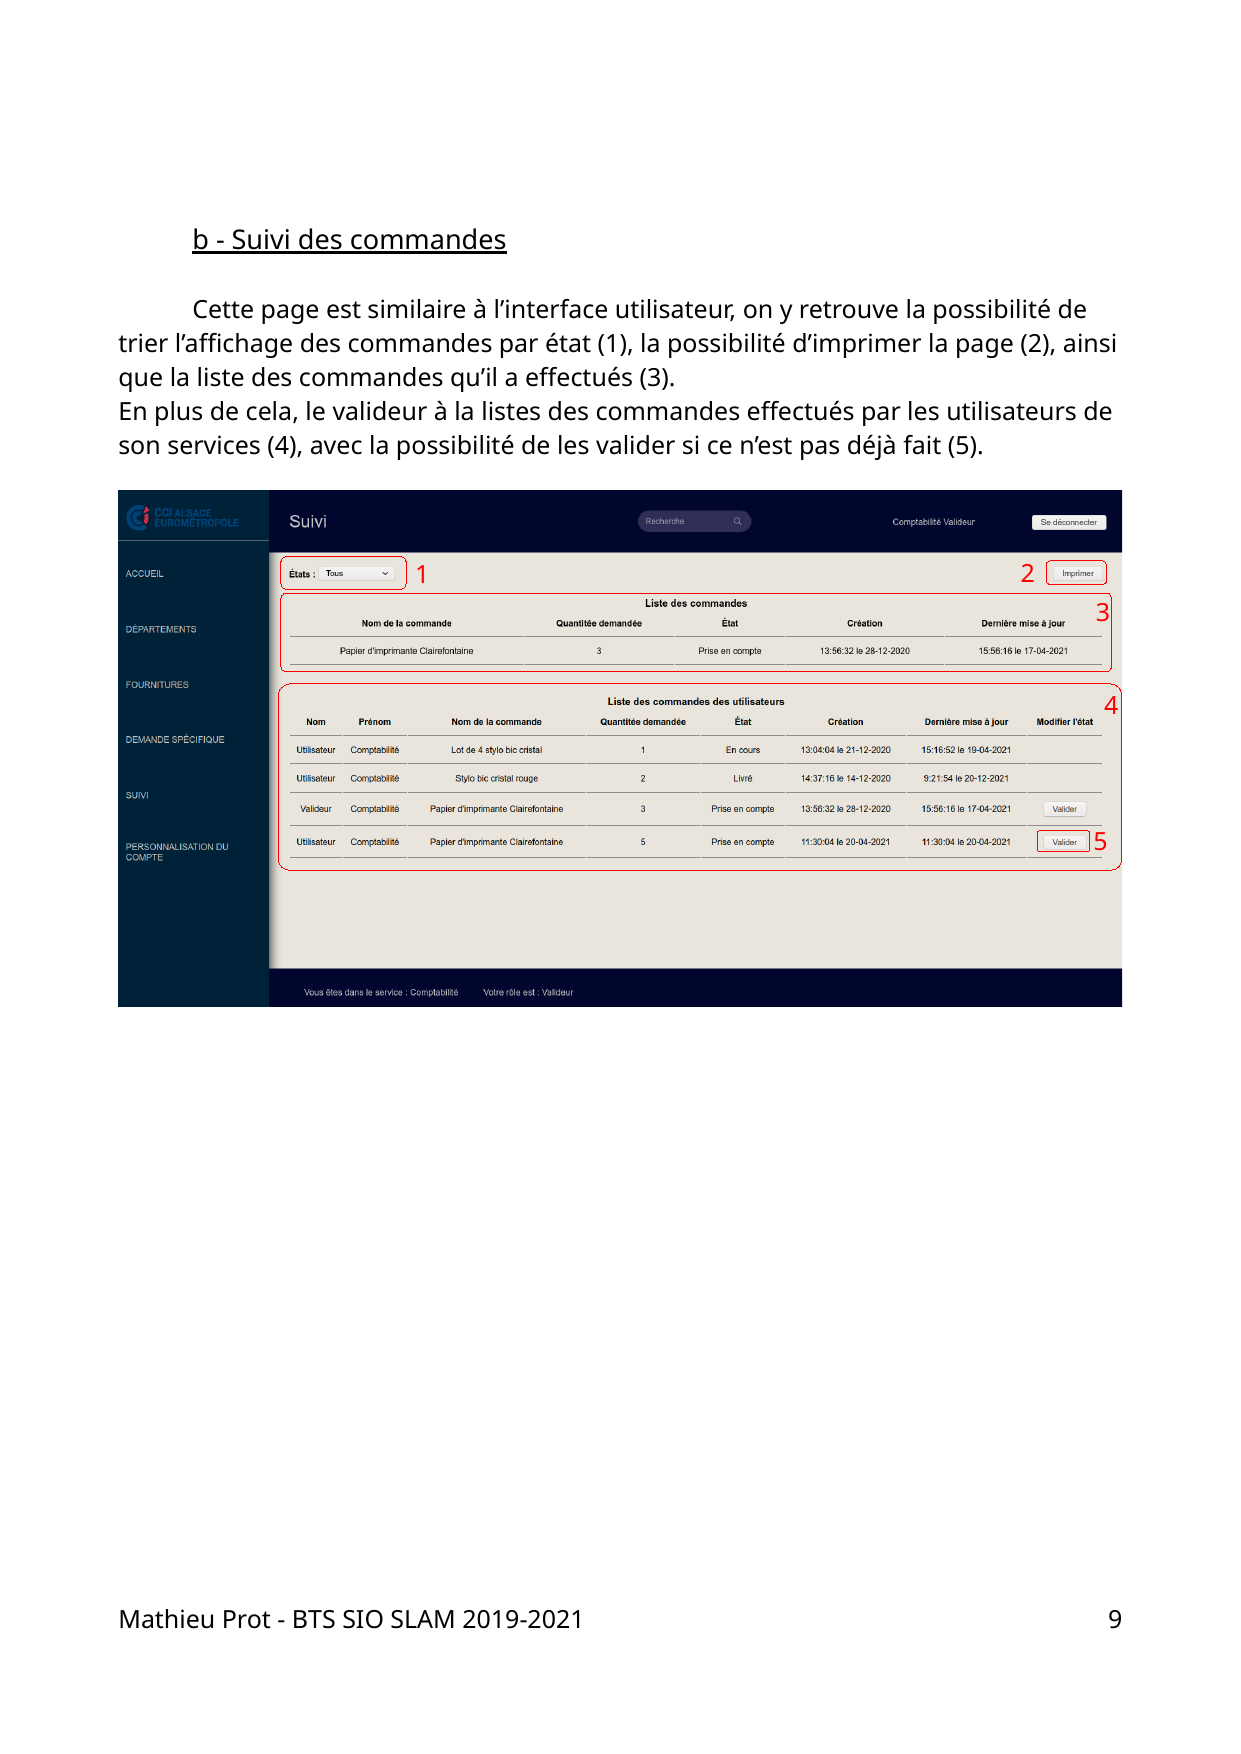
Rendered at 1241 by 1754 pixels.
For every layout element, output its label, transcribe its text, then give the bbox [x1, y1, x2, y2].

text Cette page est similaire à l’interface utilisateur, on y retrouve la possibilité de trier l’affichage des commandes par état (1), la possibilité d’imprimer la page (2), ainsi que la liste des commandes qu’il a effectués (3). [118, 291, 1122, 393]
text En plus de cela, le valideur à la listes des commandes effectués par les utilisateurs de son services (4), avec la possibilité de les valider si ce n’est pas déjà fait (5). [118, 393, 1122, 462]
picture [118, 490, 1123, 1007]
subtitle b - Suivi des commandes [118, 220, 1122, 257]
